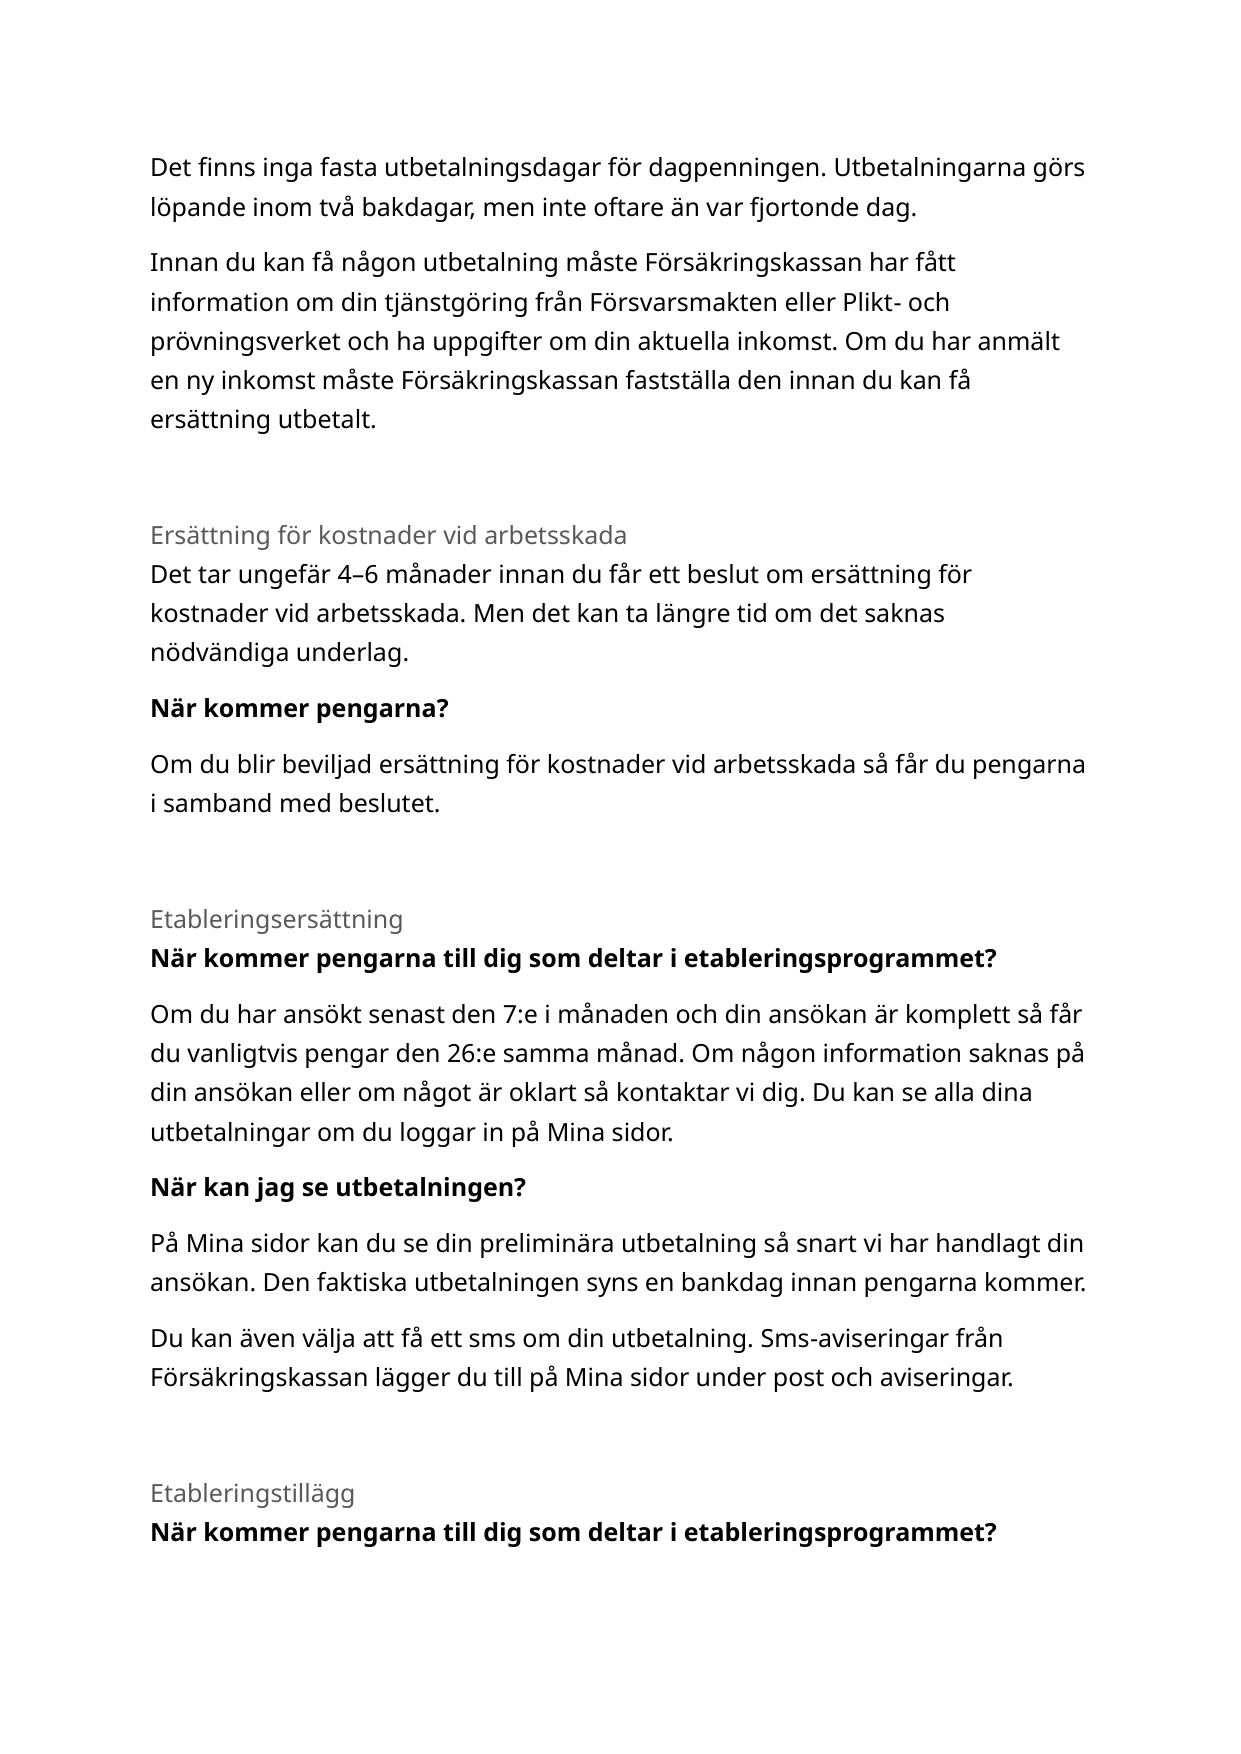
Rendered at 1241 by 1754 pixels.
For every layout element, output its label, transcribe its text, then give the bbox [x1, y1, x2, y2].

text När kan jag se utbetalningen? [150, 1170, 1090, 1204]
subtitle Ersättning för kostnader vid arbetsskada [150, 517, 1090, 552]
text Innan du kan få någon utbetalning måste Försäkringskassan har fått information om din tjänstgöring från Försvarsmakten eller Plikt‑ och prövningsverket och ha uppgifter om din aktuella inkomst. Om du har anmält en ny inkomst måste Försäkringskassan fastställa den innan du kan få ersättning utbetalt. [150, 245, 1090, 436]
text När kommer pengarna till dig som deltar i etableringsprogrammet? [150, 1515, 1090, 1549]
text Om du har ansökt senast den 7:e i månaden och din ansökan är komplett så får du vanligtvis pengar den 26:e samma månad. Om någon information saknas på din ansökan eller om något är oklart så kontaktar vi dig. Du kan se alla dina utbetalningar om du loggar in på Mina sidor. [150, 997, 1090, 1148]
subtitle Etableringsersättning [150, 902, 1090, 936]
text När kommer pengarna till dig som deltar i etableringsprogrammet? [150, 941, 1090, 975]
text Du kan även välja att få ett sms om din utbetalning. Sms‑aviseringar från Försäkrings­kassan lägger du till på Mina sidor under post och aviseringar. [150, 1321, 1090, 1394]
text Det tar ungefär 4–6 månader innan du får ett beslut om ersättning för kostnader vid arbetsskada. Men det kan ta längre tid om det saknas nödvändiga underlag. [150, 557, 1090, 669]
text När kommer pengarna? [150, 691, 1090, 725]
text Det finns inga fasta utbetalningsdagar för dagpenningen. Utbetalningarna görs löpande inom två bakdagar, men inte oftare än var fjortonde dag. [150, 150, 1090, 223]
text Om du blir beviljad ersättning för kostnader vid arbetsskada så får du pengarna i samband med beslutet. [150, 747, 1090, 820]
text På Mina sidor kan du se din preliminära utbetalning så snart vi har handlagt din ansökan. Den faktiska utbetalningen syns en bankdag innan pengarna kommer. [150, 1226, 1090, 1299]
subtitle Etableringstillägg [150, 1476, 1090, 1510]
